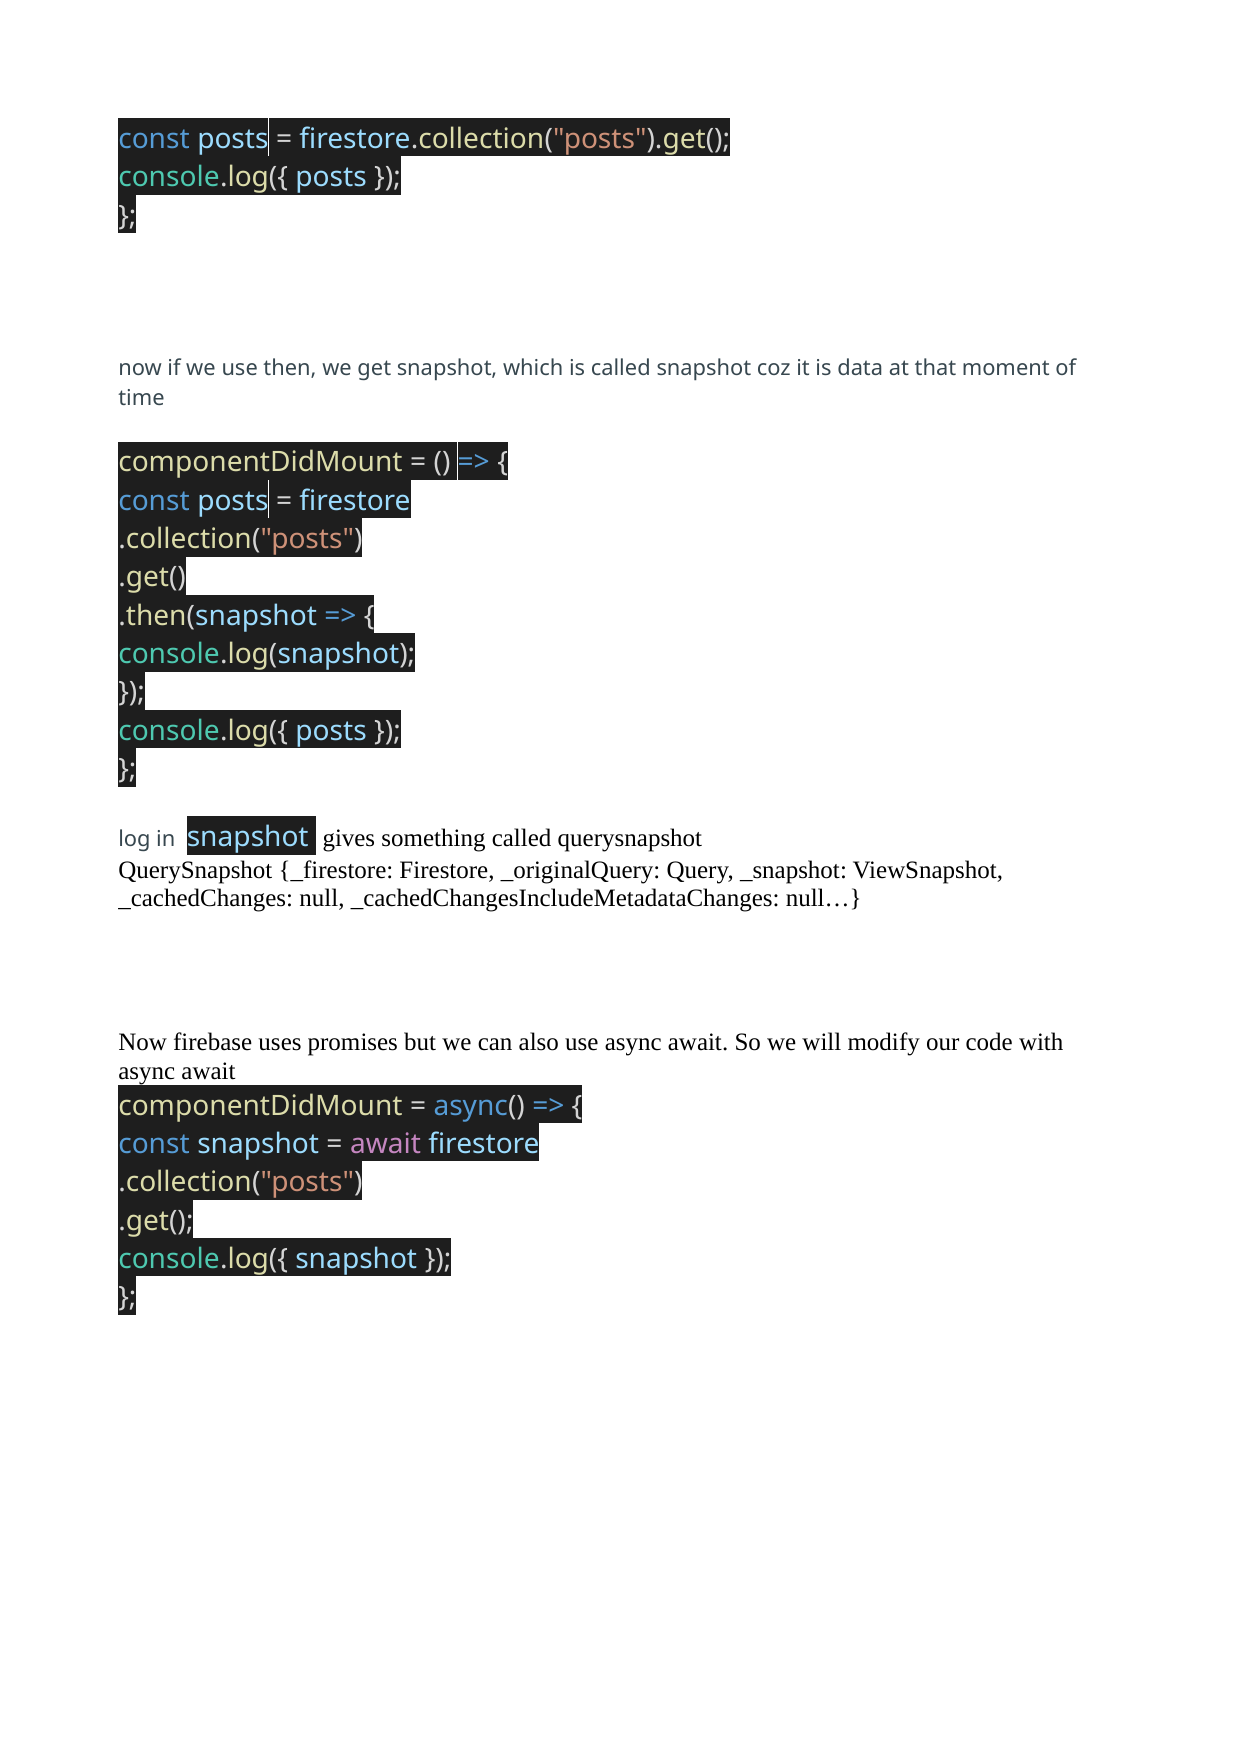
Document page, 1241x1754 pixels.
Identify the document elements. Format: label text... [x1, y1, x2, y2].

text now if we use then, we get snapshot, which is called snapshot coz it is data at that moment of time [118, 352, 1122, 412]
text .collection("posts") [118, 1161, 1122, 1200]
text .get(); [118, 1200, 1122, 1238]
text }); [118, 672, 1122, 710]
text const posts = firestore [118, 480, 1122, 518]
text .then(snapshot => { [118, 595, 1122, 633]
text console.log({ posts }); [118, 710, 1122, 748]
text }; [118, 748, 1122, 787]
text componentDidMount = async() => { [118, 1085, 1122, 1123]
text const posts = firestore.collection("posts").get(); [118, 118, 1122, 156]
text console.log(snapshot); [118, 633, 1122, 672]
text }; [118, 195, 1122, 233]
text console.log({ posts }); [118, 156, 1122, 195]
text const snapshot = await firestore [118, 1123, 1122, 1161]
text log in snapshot gives something called querysnapshot [118, 816, 1122, 855]
text }; [118, 1276, 1122, 1315]
text .collection("posts") [118, 518, 1122, 557]
text .get() [118, 557, 1122, 595]
text QuerySnapshot {_firestore: Firestore, _originalQuery: Query, _snapshot: ViewSnapshot, _cachedChanges: null, _cachedChangesIncludeMetadataChanges: null…} [118, 855, 1122, 912]
text Now firebase uses promises but we can also use async await. So we will modify our code with async await [118, 1027, 1122, 1085]
text console.log({ snapshot }); [118, 1238, 1122, 1276]
text componentDidMount = () => { [118, 442, 1122, 480]
